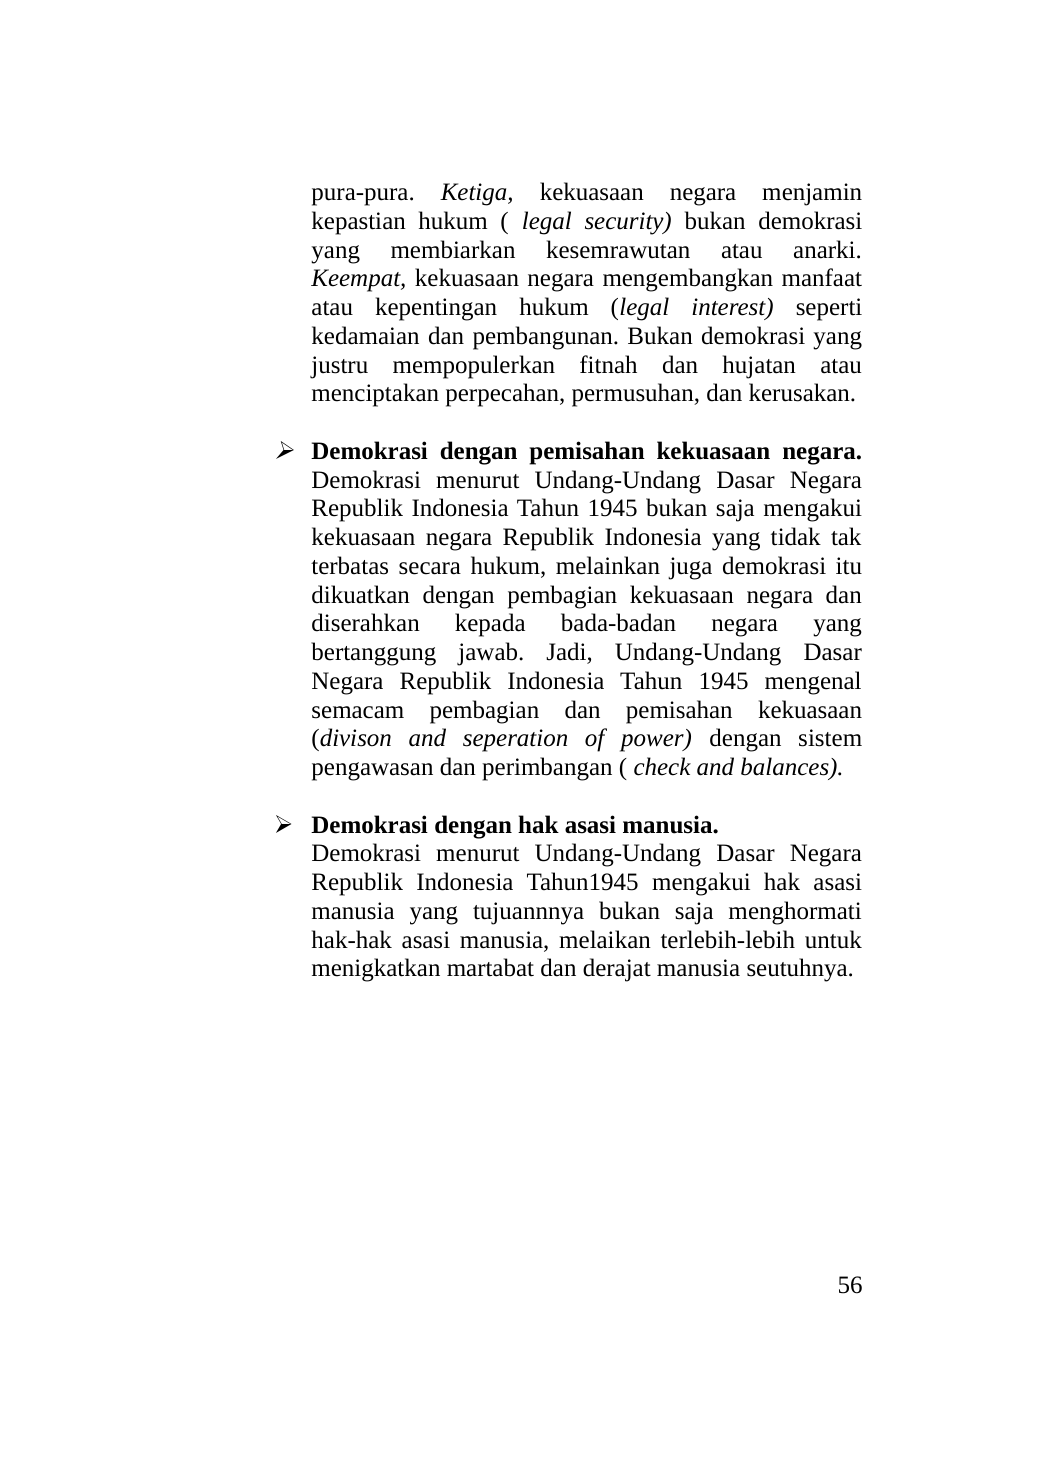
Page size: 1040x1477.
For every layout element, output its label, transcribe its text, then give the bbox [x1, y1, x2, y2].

list Demokrasi menurut Undang-Undang Dasar Negara Republik Indonesia Tahun1945 mengakui hak asasi manusia yang tujuannnya bukan saja menghormati hak-hak asasi manusia, melaikan terlebih-lebih untuk menigkatkan martabat dan derajat manusia seutuhnya. [274, 838, 862, 982]
list Demokrasi dengan pemisahan kekuasaan negara. Demokrasi menurut Undang-Undang Dasar Negara Republik Indonesia Tahun 1945 bukan saja mengakui kekuasaan negara Republik Indonesia yang tidak tak terbatas secara hukum, melainkan juga demokrasi itu dikuatkan dengan pembagian kekuasaan negara dan diserahkan kepada bada-badan negara yang bertanggung jawab. Jadi, Undang-Undang Dasar Negara Republik Indonesia Tahun 1945 mengenal semacam pembagian dan pemisahan kekuasaan (divison and seperation of power) dengan sistem pengawasan dan perimbangan ( check and balances). [274, 436, 862, 781]
list pura-pura. Ketiga, kekuasaan negara menjamin kepastian hukum ( legal security) bukan demokrasi yang membiarkan kesemrawutan atau anarki. Keempat, kekuasaan negara mengembangkan manfaat atau kepentingan hukum (legal interest) seperti kedamaian dan pembangunan. Bukan demokrasi yang justru mempopulerkan fitnah dan hujatan atau menciptakan perpecahan, permusuhan, dan kerusakan. [274, 177, 862, 407]
list Demokrasi dengan hak asasi manusia. [274, 810, 862, 838]
